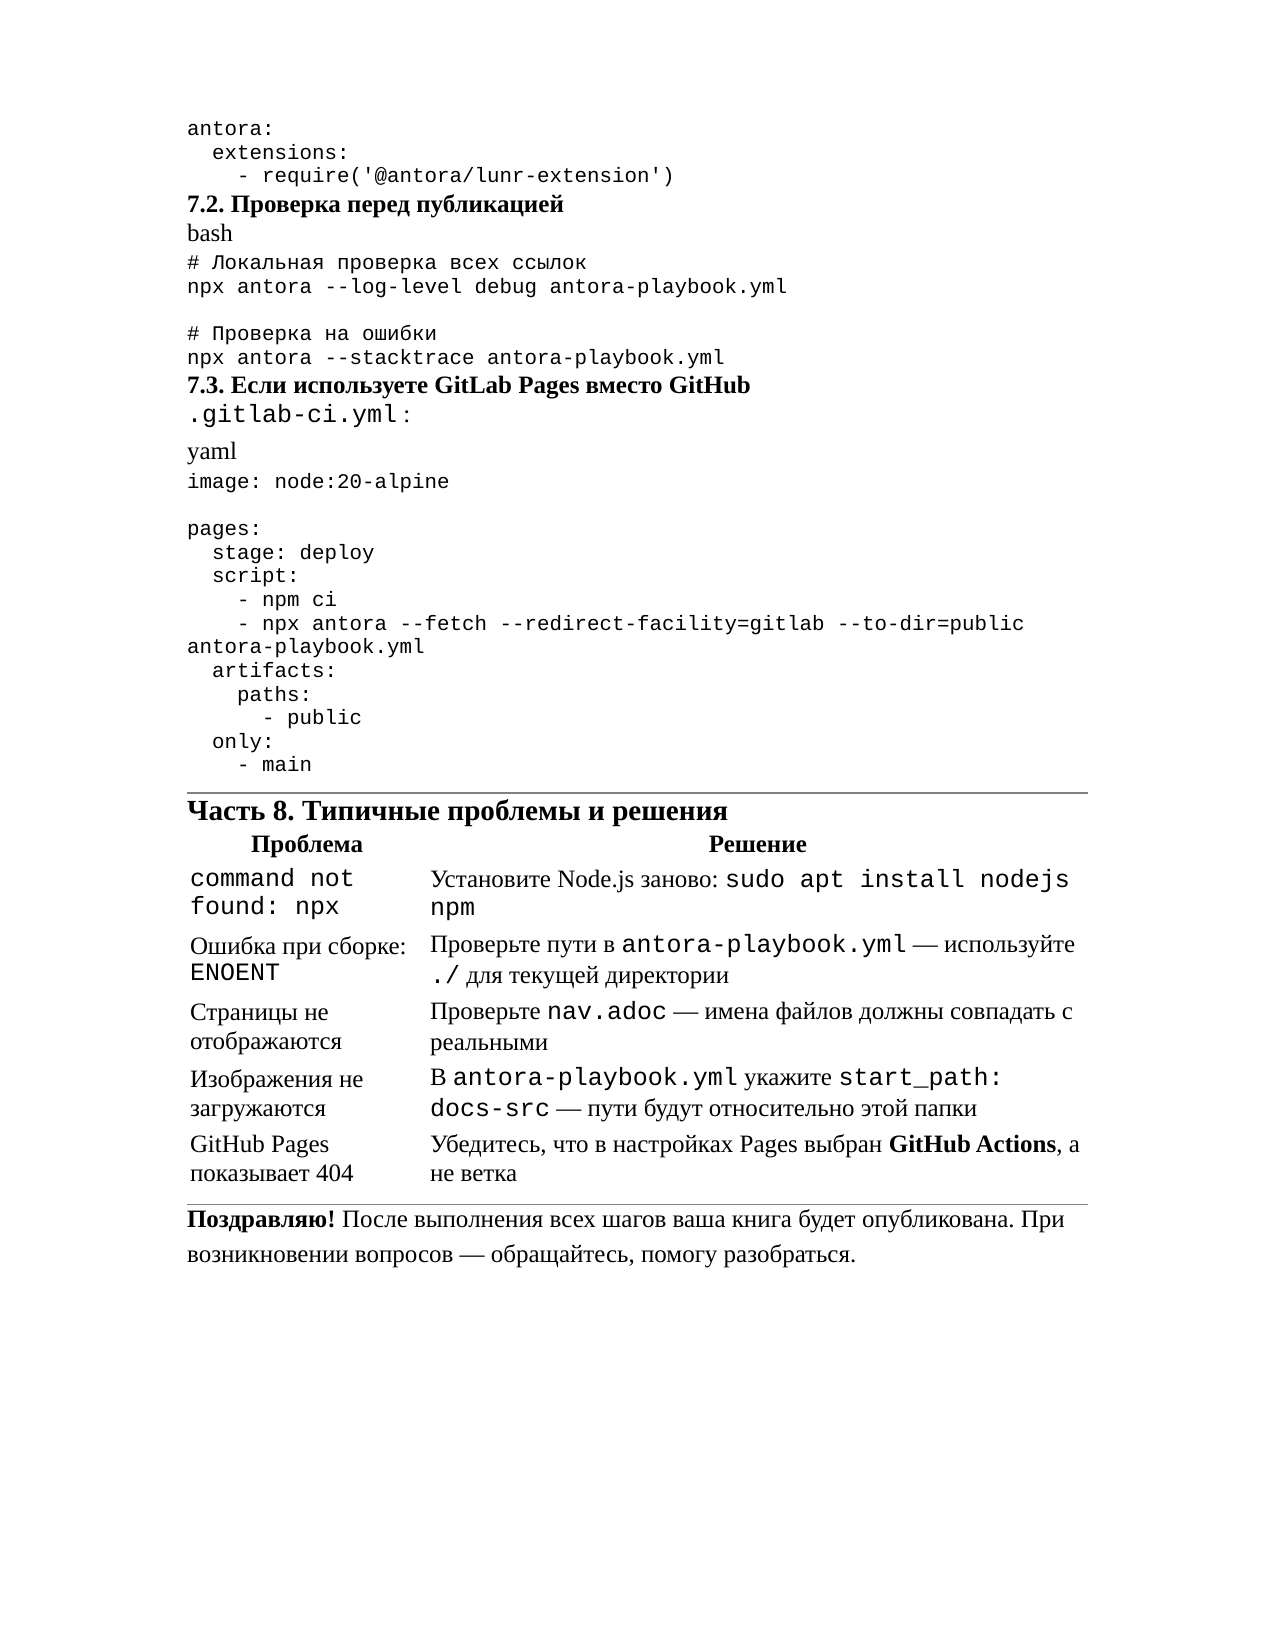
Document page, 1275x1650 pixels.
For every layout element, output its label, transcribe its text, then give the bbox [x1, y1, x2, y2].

text # Проверка на ошибки [187, 323, 1088, 347]
subtitle Часть 8. Типичные проблемы и решения [187, 794, 1088, 826]
table_cell Убедитесь, что в настройках Pages выбран GitHub Actions, а не ветка [427, 1126, 1088, 1190]
text - main [187, 754, 1088, 778]
text pages: [187, 518, 1088, 542]
text antora: [187, 118, 1088, 142]
table_header Проблема [187, 826, 427, 861]
text script: [187, 565, 1088, 589]
text npx antora --log-level debug antora-playbook.yml [187, 276, 1088, 299]
table_cell GitHub Pages показывает 404 [187, 1126, 427, 1190]
text yaml [187, 436, 1088, 465]
text - npm ci [187, 589, 1088, 613]
text # Локальная проверка всех ссылок [187, 252, 1088, 276]
text - npx antora --fetch --redirect-facility=gitlab --to-dir=public antora-playbook.yml [187, 613, 1088, 660]
table_cell Проверьте nav.adoc — имена файлов должны совпадать с реальными [427, 994, 1088, 1059]
text .gitlab-ci.yml : [187, 399, 1088, 430]
table_cell В antora-playbook.yml укажите start_path: docs-src — пути будут относительно этой папки [427, 1059, 1088, 1126]
table_header Решение [427, 826, 1088, 861]
table_cell Ошибка при сборке: ENOENT [187, 926, 427, 993]
text image: node:20-alpine [187, 471, 1088, 494]
text bash [187, 218, 1088, 247]
text stage: deploy [187, 542, 1088, 565]
table_cell command not found: npx [187, 861, 427, 926]
text - require('@antora/lunr-extension') [187, 165, 1088, 189]
text only: [187, 731, 1088, 754]
text artifacts: [187, 660, 1088, 683]
table_cell Установите Node.js заново: sudo apt install nodejs npm [427, 861, 1088, 926]
subtitle 7.2. Проверка перед публикацией [187, 189, 1088, 218]
text Поздравляю! После выполнения всех шагов ваша книга будет опубликована. При возникновении вопросов — обращайтесь, помогу разобраться. 🚀 [187, 1205, 1088, 1268]
text - public [187, 707, 1088, 731]
table_cell Проверьте пути в antora-playbook.yml — используйте ./ для текущей директории [427, 926, 1088, 993]
text npx antora --stacktrace antora-playbook.yml [187, 347, 1088, 371]
text extensions: [187, 142, 1088, 165]
table_cell Страницы не отображаются [187, 994, 427, 1059]
subtitle 7.3. Если используете GitLab Pages вместо GitHub [187, 371, 1088, 399]
text paths: [187, 683, 1088, 707]
table_cell Изображения не загружаются [187, 1059, 427, 1126]
